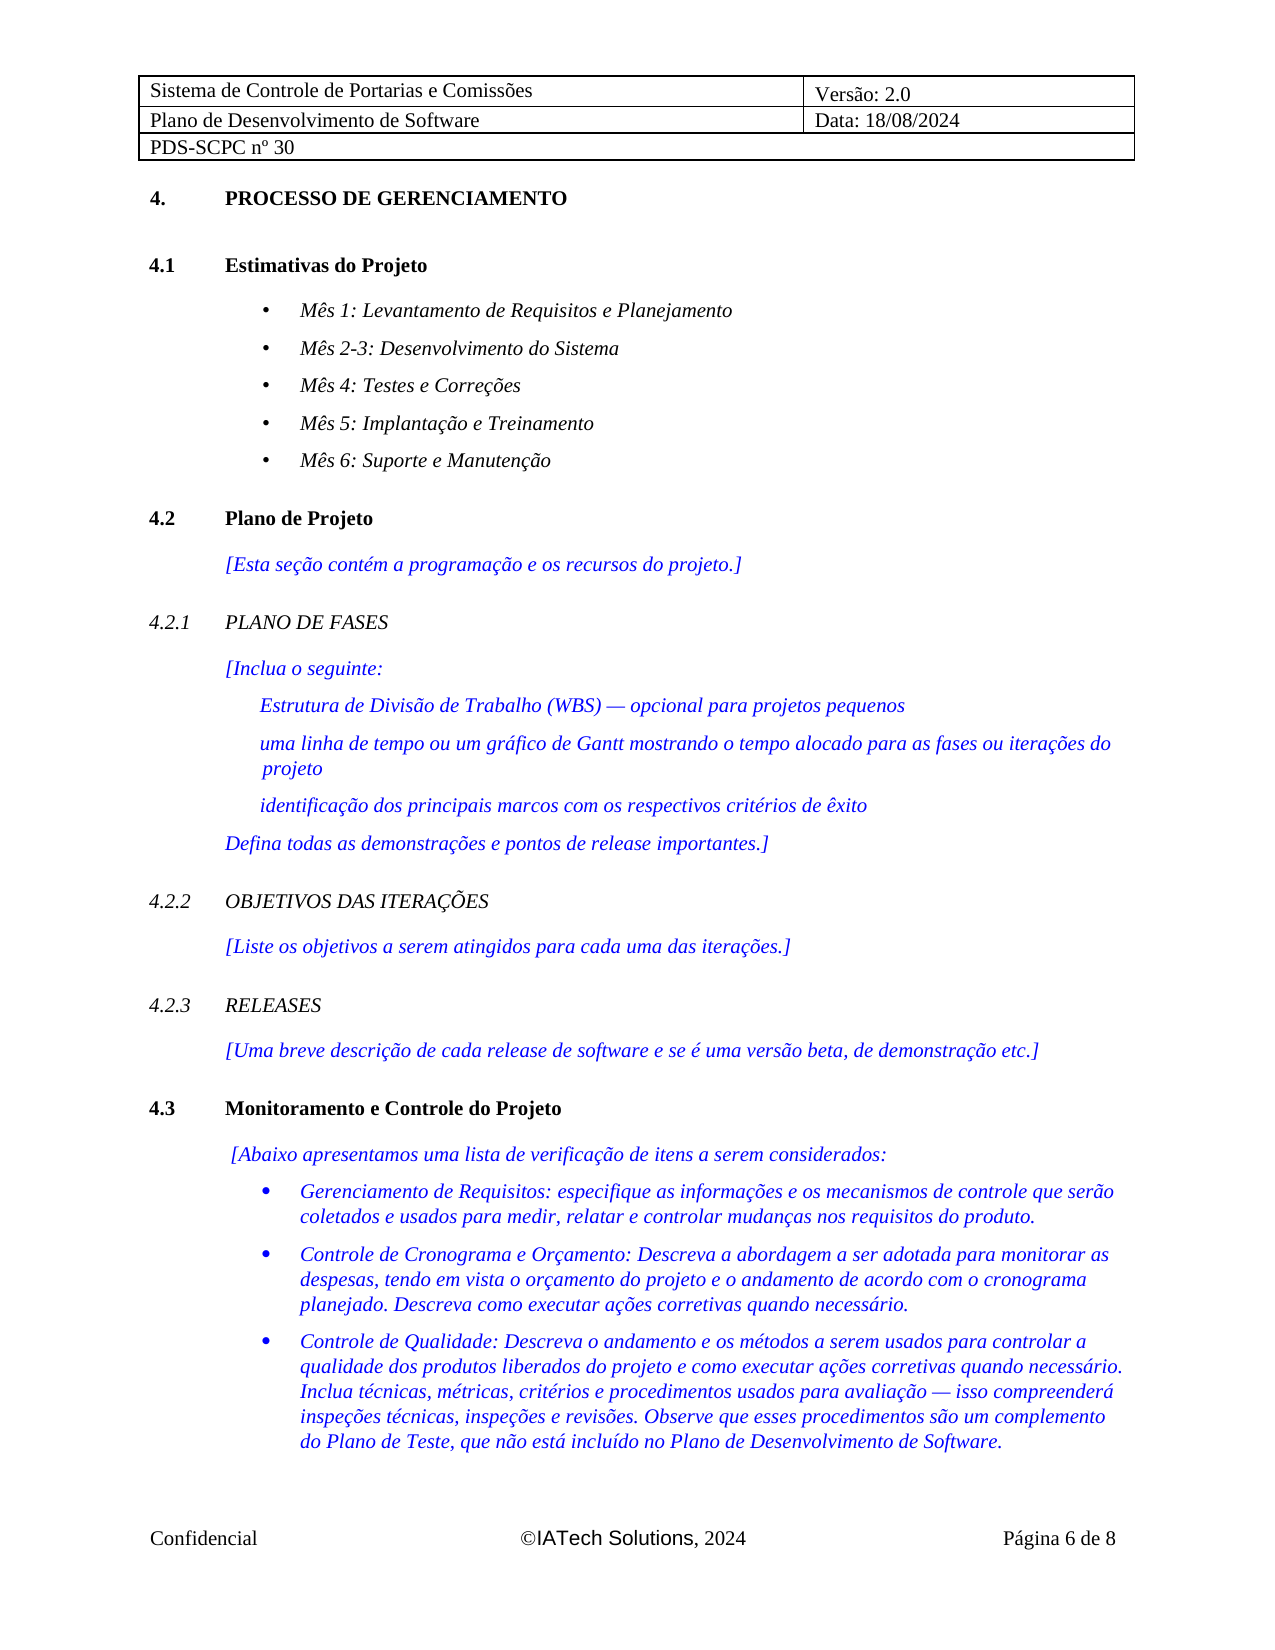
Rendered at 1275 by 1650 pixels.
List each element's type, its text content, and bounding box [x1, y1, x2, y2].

subtitle Plano de Fases [149, 609, 1125, 634]
list Gerenciamento de Requisitos: especifique as informações e os mecanismos de controle que serão coletados e usados para medir, relatar e controlar mudanças nos requisitos do produto. [262, 1178, 1125, 1228]
subtitle Processo de Gerenciamento [150, 185, 1125, 210]
list Mês 1: Levantamento de Requisitos e Planejamento [262, 297, 1125, 322]
text [Esta seção contém a programação e os recursos do projeto.] [225, 551, 1125, 576]
text Defina todas as demonstrações e pontos de release importantes.] [225, 830, 1125, 855]
text  Estrutura de Divisão de Trabalho (WBS) — opcional para projetos pequenos [225, 692, 1125, 717]
list Controle de Cronograma e Orçamento: Descreva a abordagem a ser adotada para monitorar as despesas, tendo em vista o orçamento do projeto e o andamento de acordo com o cronograma planejado. Descreva como executar ações corretivas quando necessário. [262, 1241, 1125, 1316]
list Mês 4: Testes e Correções [262, 372, 1125, 397]
text  identificação dos principais marcos com os respectivos critérios de êxito [225, 792, 1125, 817]
text [Abaixo apresentamos uma lista de verificação de itens a serem considerados: [225, 1141, 1125, 1166]
text  uma linha de tempo ou um gráfico de Gantt mostrando o tempo alocado para as fases ou iterações do projeto [225, 730, 1125, 780]
subtitle Objetivos das Iterações [149, 888, 1125, 913]
subtitle Estimativas do Projeto [149, 252, 1125, 277]
subtitle Releases [149, 992, 1125, 1017]
list Controle de Qualidade: Descreva o andamento e os métodos a serem usados para controlar a qualidade dos produtos liberados do projeto e como executar ações corretivas quando necessário. Inclua técnicas, métricas, critérios e procedimentos usados para avaliação — isso compreenderá inspeções técnicas, inspeções e revisões. Observe que esses procedimentos são um complemento do Plano de Teste, que não está incluído no Plano de Desenvolvimento de Software. [262, 1328, 1125, 1453]
list Mês 5: Implantação e Treinamento [262, 410, 1125, 435]
list Mês 2-3: Desenvolvimento do Sistema [262, 335, 1125, 360]
text [Uma breve descrição de cada release de software e se é uma versão beta, de demonstração etc.] [225, 1037, 1125, 1062]
subtitle Plano de Projeto [149, 505, 1125, 530]
subtitle Monitoramento e Controle do Projeto [149, 1095, 1125, 1120]
list Mês 6: Suporte e Manutenção [262, 447, 1125, 472]
text [Liste os objetivos a serem atingidos para cada uma das iterações.] [225, 933, 1125, 958]
text [Inclua o seguinte: [225, 655, 1125, 680]
